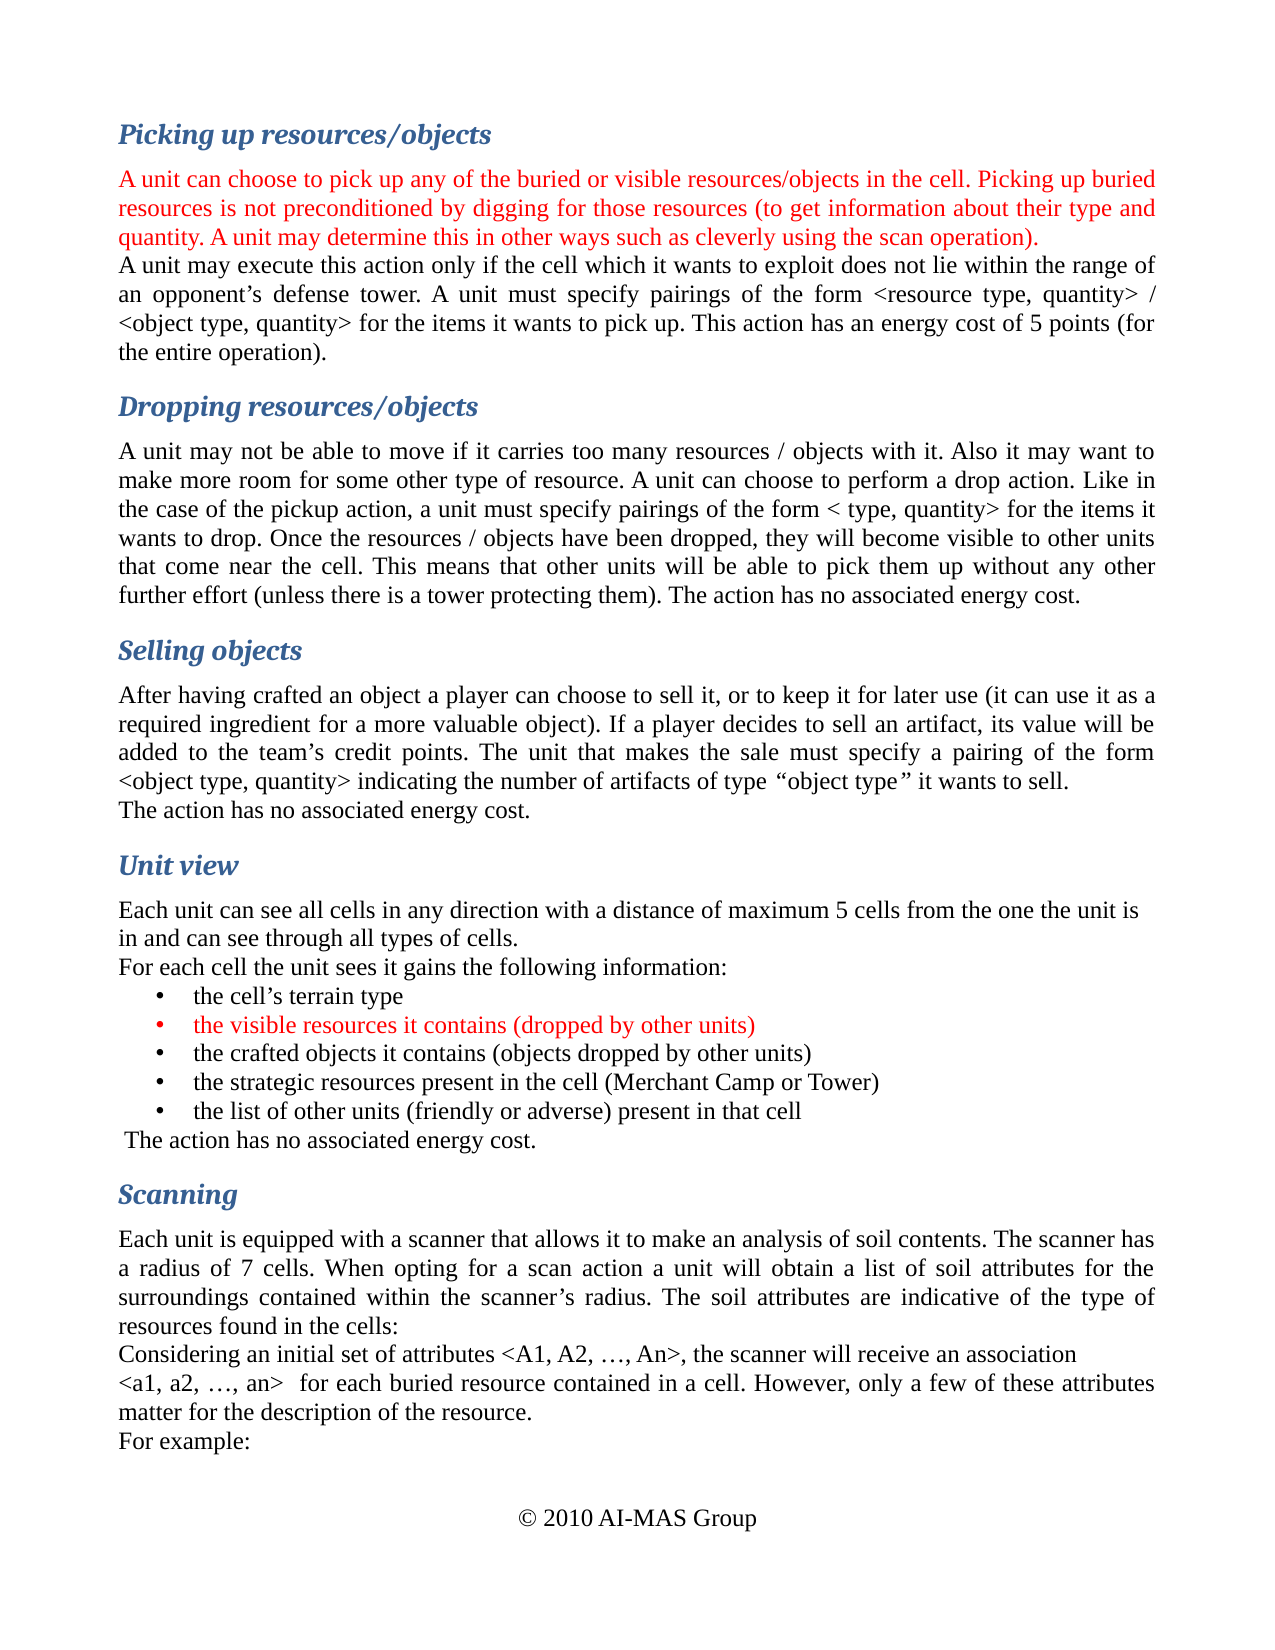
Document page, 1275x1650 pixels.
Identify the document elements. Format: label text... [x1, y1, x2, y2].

subtitle Dropping resources/objects [118, 390, 1157, 424]
list the strategic resources present in the cell (Merchant Camp or Tower) [156, 1067, 1157, 1096]
subtitle Scanning [118, 1178, 1157, 1212]
text A unit may execute this action only if the cell which it wants to exploit does not lie within the range of an opponent’s defense tower. A unit must specify pairings of the form <resource type, quantity> / <object type, quantity> for the items it wants to pick up. This action has an energy cost of 5 points (for the entire operation). [118, 250, 1157, 365]
text Considering an initial set of attributes <A1, A2, …, An>, the scanner will receive an association [118, 1339, 1157, 1368]
list the crafted objects it contains (objects dropped by other units) [156, 1038, 1157, 1067]
text <a1, a2, …, an> for each buried resource contained in a cell. However, only a few of these attributes matter for the description of the resource. [118, 1368, 1157, 1426]
text For example: [118, 1426, 1157, 1454]
list the cell’s terrain type [156, 981, 1157, 1010]
subtitle Selling objects [118, 634, 1157, 667]
subtitle Unit view [118, 849, 1157, 882]
text A unit may not be able to move if it carries too many resources / objects with it. Also it may want to make more room for some other type of resource. A unit can choose to perform a drop action. Like in the case of the pickup action, a unit must specify pairings of the form < type, quantity> for the items it wants to drop. Once the resources / objects have been dropped, they will become visible to other units that come near the cell. This means that other units will be able to pick them up without any other further effort (unless there is a tower protecting them). The action has no associated energy cost. [118, 436, 1157, 609]
text Each unit is equipped with a scanner that allows it to make an analysis of soil contents. The scanner has [118, 1224, 1157, 1253]
subtitle Picking up resources/objects [118, 118, 1157, 152]
text A unit can choose to pick up any of the buried or visible resources/objects in the cell. Picking up buried resources is not preconditioned by digging for those resources (to get information about their type and quantity. A unit may determine this in other ways such as cleverly using the scan operation). [118, 164, 1157, 250]
text Each unit can see all cells in any direction with a distance of maximum 5 cells from the one the unit is in and can see through all types of cells. [118, 895, 1157, 952]
text The action has no associated energy cost. [118, 795, 1157, 824]
text For each cell the unit sees it gains the following information: [118, 952, 1157, 981]
list the visible resources it contains (dropped by other units) [156, 1010, 1157, 1038]
list the list of other units (friendly or adverse) present in that cell [156, 1096, 1157, 1125]
text The action has no associated energy cost. [118, 1125, 1157, 1153]
text a radius of 7 cells. When opting for a scan action a unit will obtain a list of soil attributes for the surroundings contained within the scanner’s radius. The soil attributes are indicative of the type of resources found in the cells: [118, 1253, 1157, 1339]
text After having crafted an object a player can choose to sell it, or to keep it for later use (it can use it as a required ingredient for a more valuable object). If a player decides to sell an artifact, its value will be added to the team’s credit points. The unit that makes the sale must specify a pairing of the form <object type, quantity> indicating the number of artifacts of type “object type” it wants to sell. [118, 680, 1157, 795]
